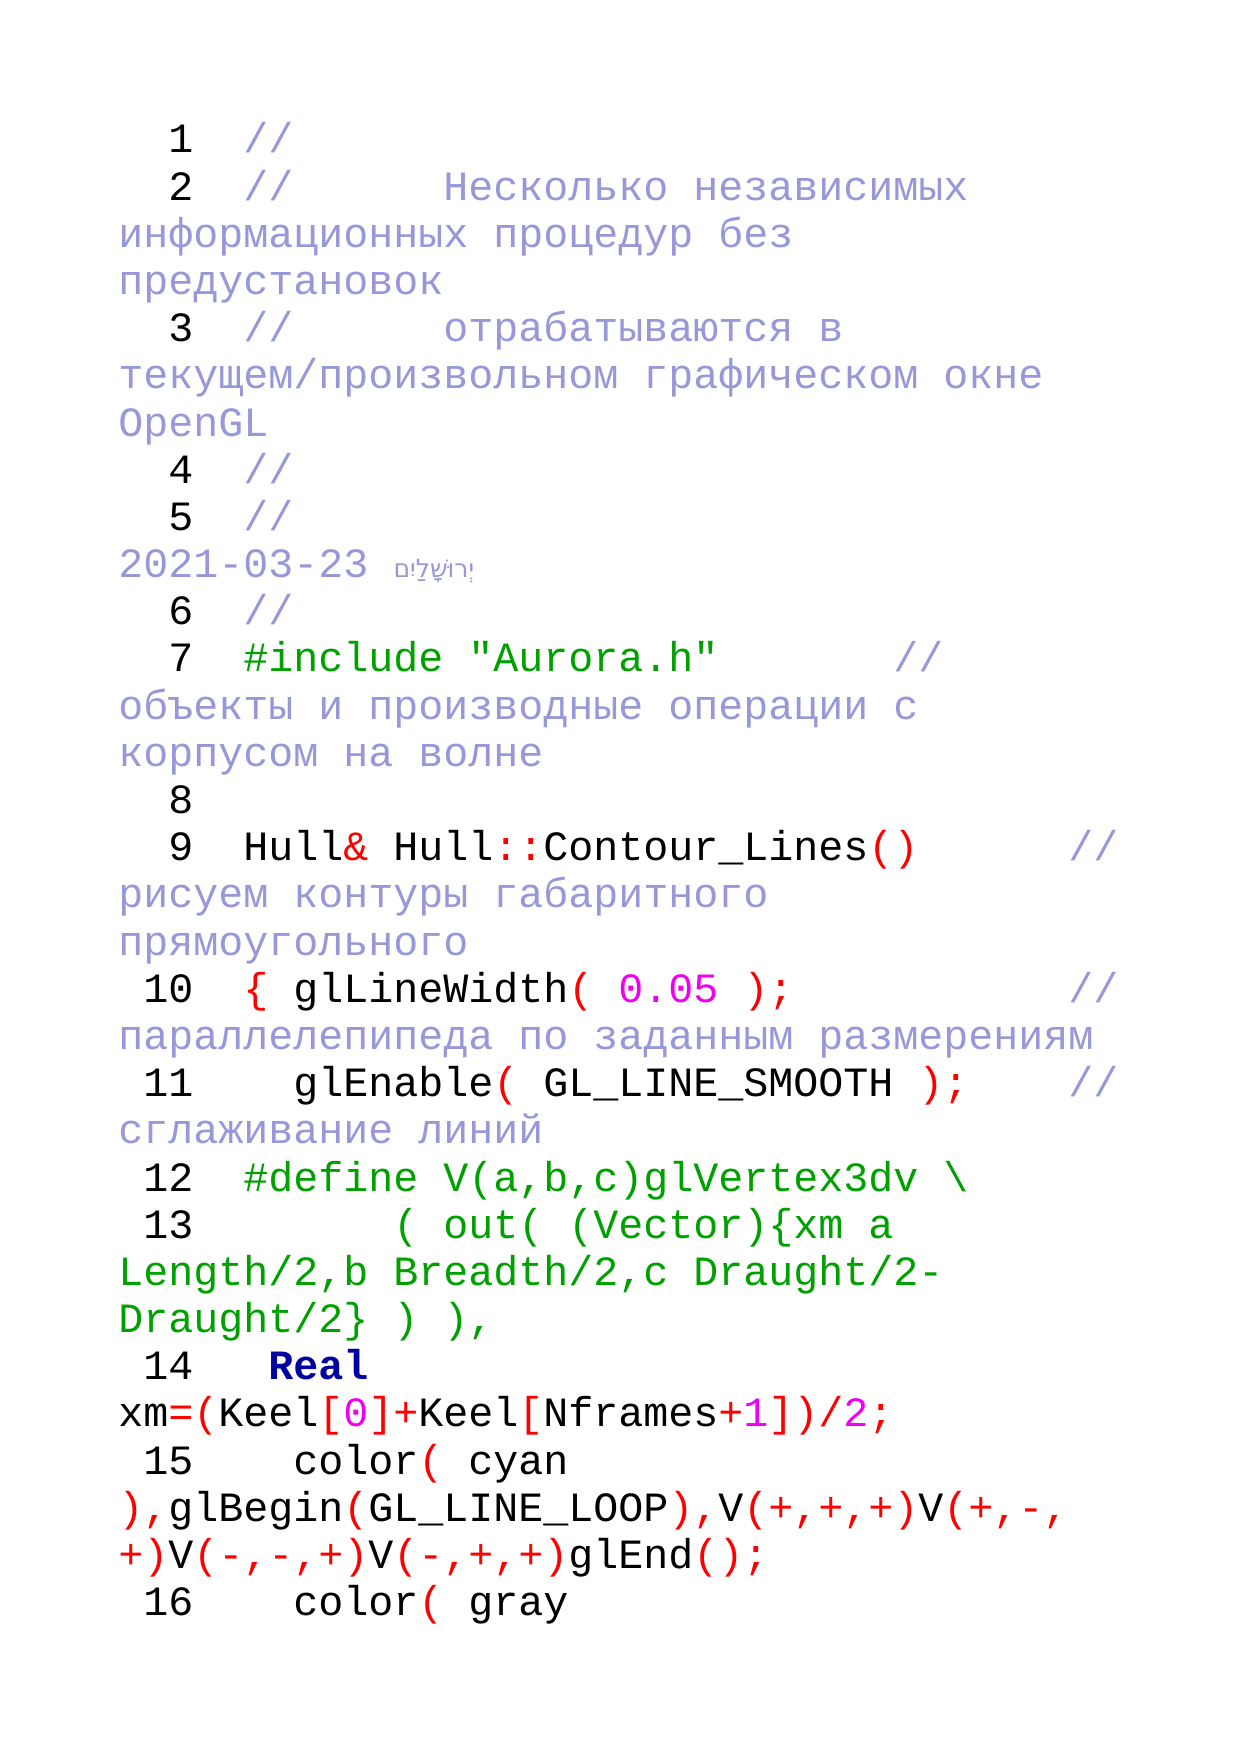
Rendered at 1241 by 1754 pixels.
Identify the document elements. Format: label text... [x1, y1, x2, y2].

subtitle 13 ( out( (Vector){xm a Length/2,b Breadth/2,c Draught/2-Draught/2} ) ), [118, 1203, 1122, 1345]
subtitle 16 color( gray ),glBegin(GL_LINE_LOOP),V(+,+,-)V(+,-,-)V(-,-,-)V(-,+,-)glEnd(); [418, 1581, 468, 1628]
subtitle 7 #include "Aurora.h" // объекты и производные операции с корпусом на волне [118, 637, 1122, 779]
subtitle 15 color( cyan ),glBegin(GL_LINE_LOOP),V(+,+,+)V(+,-,+)V(-,-,+)V(-,+,+)glEnd(); [118, 1439, 293, 1581]
subtitle 16 color( gray ),glBegin(GL_LINE_LOOP),V(+,+,-)V(+,-,-)V(-,-,-)V(-,+,-)glEnd(); [118, 1581, 293, 1628]
subtitle 9 Hull& Hull::Contour_Lines() // рисуем контуры габаритного прямоугольного [118, 826, 1122, 967]
subtitle 16 color( gray ),glBegin(GL_LINE_LOOP),V(+,+,-)V(+,-,-)V(-,-,-)V(-,+,-)glEnd(); [568, 1581, 1122, 1628]
subtitle 5 // 2021-03-23 יְרוּשָׁלַיִם [118, 496, 1122, 590]
subtitle 4 // [118, 448, 1122, 496]
subtitle 2 // Несколько независимых информационных процедур без предустановок [118, 165, 1122, 307]
subtitle 10 { glLineWidth( 0.05 ); // параллелепипеда по заданным размерениям [118, 967, 1122, 1062]
subtitle 1 // [118, 118, 1122, 165]
subtitle 11 glEnable( GL_LINE_SMOOTH ); // сглаживание линий [118, 1062, 1122, 1156]
subtitle 12 #define V(a,b,c)glVertex3dv \ [118, 1156, 1122, 1203]
subtitle 15 color( cyan ),glBegin(GL_LINE_LOOP),V(+,+,+)V(+,-,+)V(-,-,+)V(-,+,+)glEnd(); [193, 1487, 368, 1581]
subtitle 3 // отрабатываются в текущем/произвольном графическом окне OpenGL [118, 307, 1122, 448]
subtitle 14 Real xm=(Keel[0]+Keel[Nframes+1])/2; [118, 1345, 1122, 1439]
subtitle 15 color( cyan ),glBegin(GL_LINE_LOOP),V(+,+,+)V(+,-,+)V(-,-,+)V(-,+,+)glEnd(); [393, 1534, 568, 1581]
subtitle 15 color( cyan ),glBegin(GL_LINE_LOOP),V(+,+,+)V(+,-,+)V(-,-,+)V(-,+,+)glEnd(); [418, 1439, 468, 1487]
subtitle 6 // [118, 590, 1122, 637]
subtitle 8 [118, 779, 1122, 826]
subtitle 15 color( cyan ),glBegin(GL_LINE_LOOP),V(+,+,+)V(+,-,+)V(-,-,+)V(-,+,+)glEnd(); [568, 1439, 1122, 1581]
